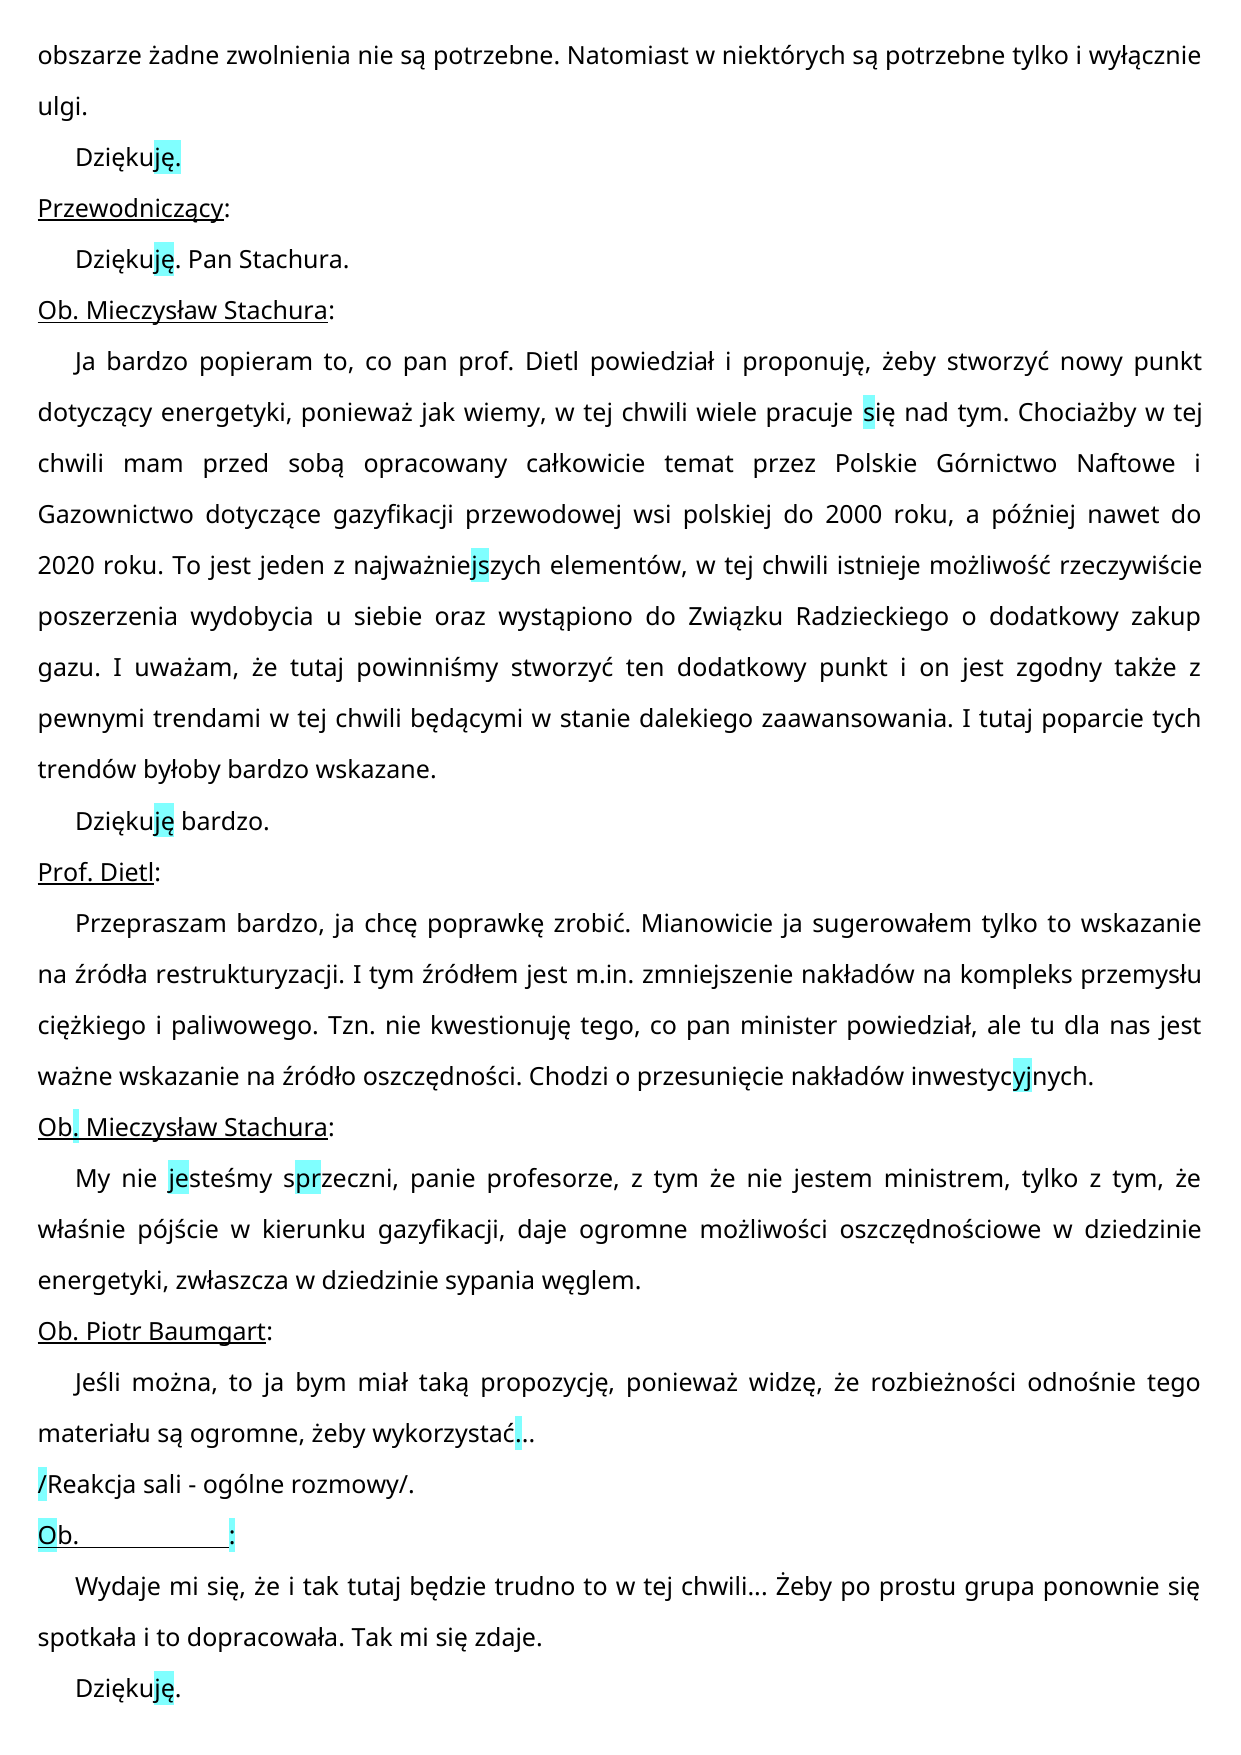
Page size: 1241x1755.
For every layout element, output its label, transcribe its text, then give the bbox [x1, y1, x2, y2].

text Przepraszam bardzo, ja chcę poprawkę zrobić. Mianowicie ja sugerowałem tylko to wskazanie na źródła restrukturyzacji. I tym źródłem jest m.in. zmniejszenie nakładów na kompleks przemysłu ciężkiego i paliwowego. Tzn. nie kwestionuję tego, co pan minister powiedział, ale tu dla nas jest ważne wskazanie na źródło oszczędności. Chodzi o przesunięcie nakładów inwestycyjnych. [37, 905, 1203, 1092]
text Ob. Mieczysław Stachura: [37, 1109, 1203, 1143]
text Dziękuję. [37, 139, 1203, 174]
text obszarze żadne zwolnienia nie są potrzebne. Natomiast w niektórych są potrzebne tylko i wyłącznie ulgi. [37, 37, 1203, 123]
text My nie jesteśmy sprzeczni, panie profesorze, z tym że nie jestem ministrem, tylko z tym, że właśnie pójście w kierunku gazyfikacji, daje ogromne możliwości oszczędnościowe w dziedzinie energetyki, zwłaszcza w dziedzinie sypania węglem. [37, 1160, 1203, 1297]
text Dziękuję bardzo. [37, 803, 1203, 837]
text Wydaje mi się, że i tak tutaj będzie trudno to w tej chwili... Żeby po prostu grupa ponownie się spotkała i to dopracowała. Tak mi się zdaje. [37, 1569, 1203, 1654]
text /Reakcja sali - ogólne rozmowy/. [37, 1467, 1203, 1501]
text Dziękuję. Pan Stachura. [37, 242, 1203, 276]
text Przewodniczący: [37, 191, 1203, 225]
text Prof. Dietl: [37, 854, 1203, 888]
text Dziękuję. [37, 1671, 1203, 1705]
text Jeśli można, to ja bym miał taką propozycję, ponieważ widzę, że rozbieżności odnośnie tego materiału są ogromne, żeby wykorzystać... [37, 1364, 1203, 1450]
text Ob. : [37, 1518, 1203, 1552]
text Ob. Piotr Baumgart: [37, 1313, 1203, 1348]
text Ob. Mieczysław Stachura: [37, 293, 1203, 327]
text Ja bardzo popieram to, co pan prof. Dietl powiedział i proponuję, żeby stworzyć nowy punkt dotyczący energetyki, ponieważ jak wiemy, w tej chwili wiele pracuje się nad tym. Chociażby w tej chwili mam przed sobą opracowany całkowicie temat przez Polskie Górnictwo Naftowe i Gazownictwo dotyczące gazyfikacji przewodowej wsi polskiej do 2000 roku, a później nawet do 2020 roku. To jest jeden z najważniejszych elementów, w tej chwili istnieje możliwość rzeczywiście poszerzenia wydobycia u siebie oraz wystąpiono do Związku Radzieckiego o dodatkowy zakup gazu. I uważam, że tutaj powinniśmy stworzyć ten dodatkowy punkt i on jest zgodny także z pewnymi trendami w tej chwili będącymi w stanie dalekiego zaawansowania. I tutaj poparcie tych trendów byłoby bardzo wskazane. [37, 344, 1203, 786]
